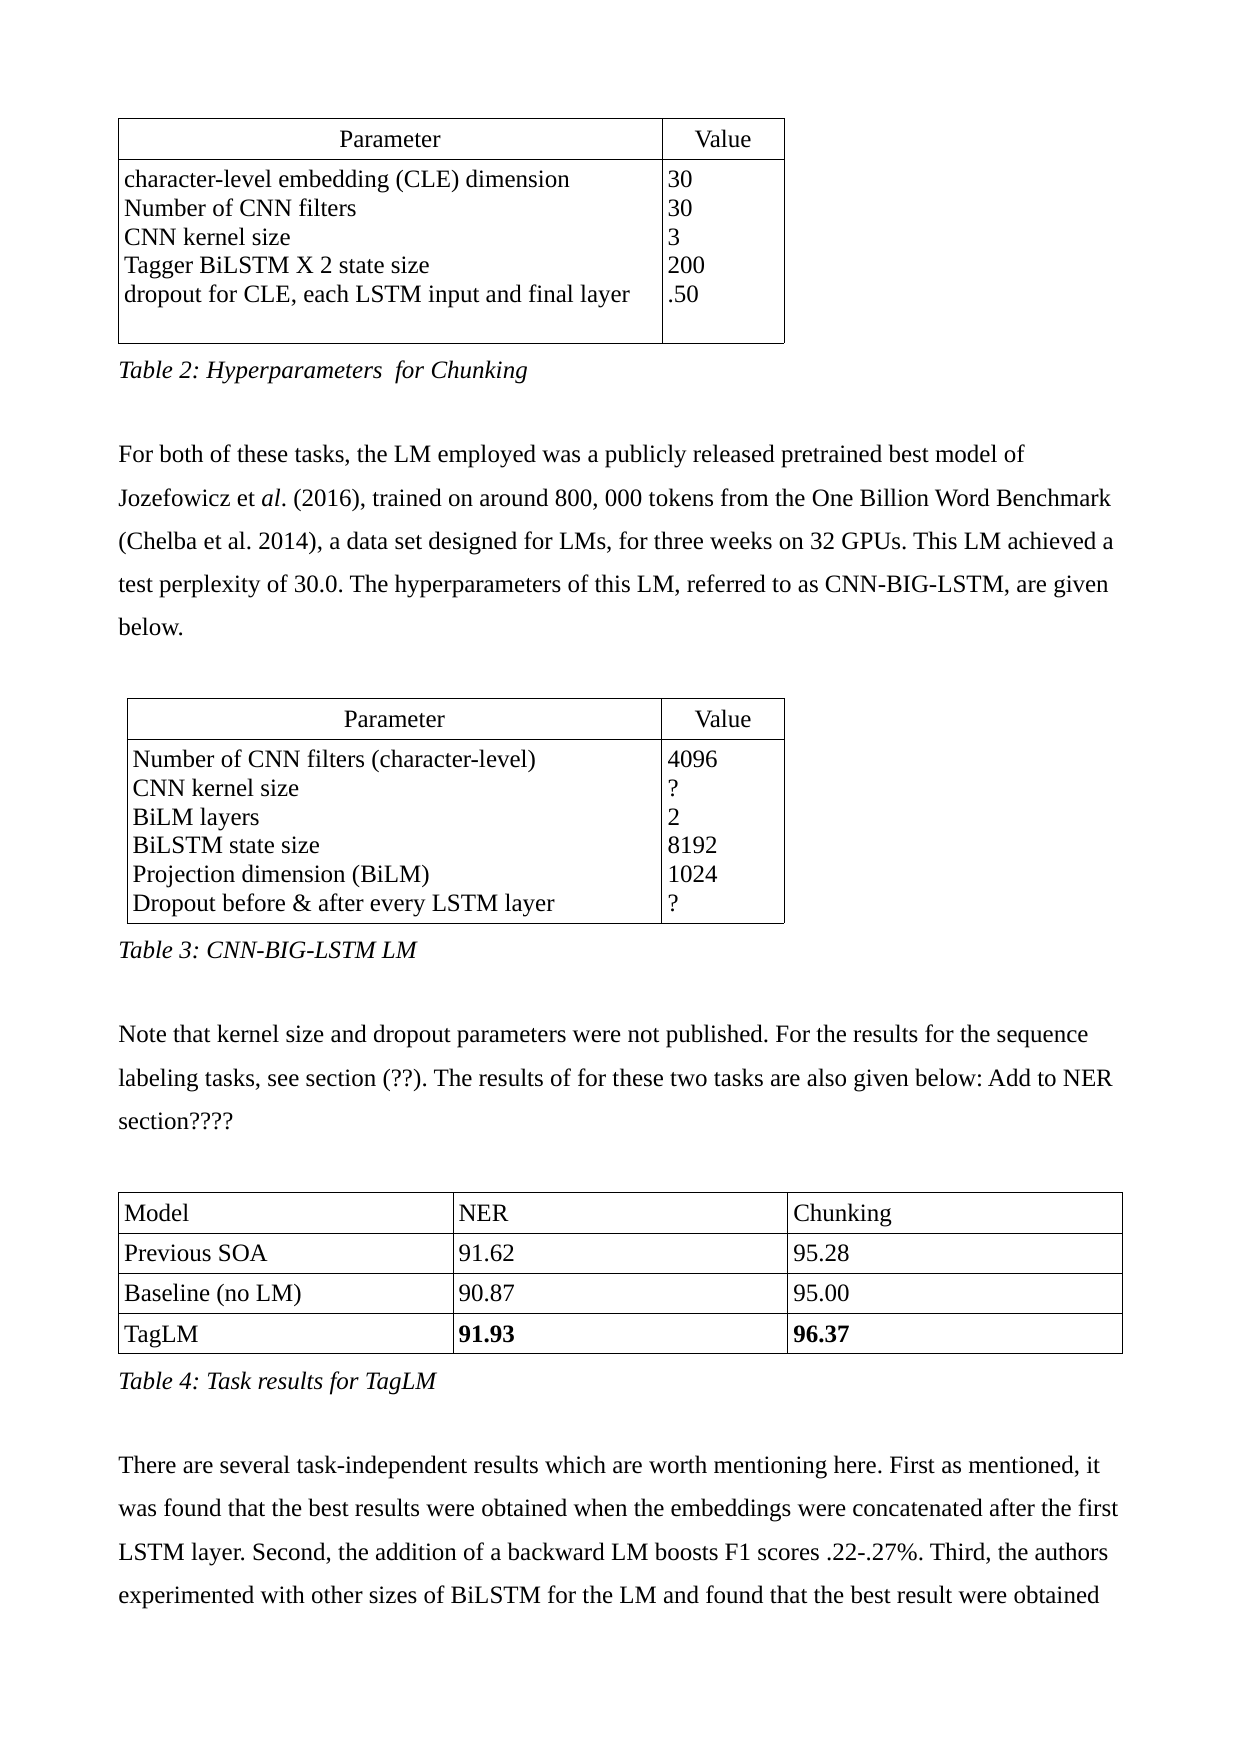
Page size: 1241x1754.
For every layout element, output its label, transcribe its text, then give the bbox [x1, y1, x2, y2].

table_cell 91.62 [454, 1234, 787, 1273]
table_cell 95.00 [788, 1274, 1122, 1313]
table_cell 30 30 3 200 .50 [663, 160, 784, 342]
table_cell 95.28 [788, 1234, 1122, 1273]
text Table 2: Hyperparameters for Chunking [118, 355, 1122, 384]
table_cell Number of CNN filters (character-level) CNN kernel size BiLM layers BiLSTM state size Projection dimension (BiLM) Dropout before & after every LSTM layer [128, 740, 661, 923]
table_cell character-level embedding (CLE) dimension Number of CNN filters CNN kernel size Tagger BiLSTM X 2 state size dropout for CLE, each LSTM input and final layer [119, 160, 662, 342]
table_cell 96.37 [788, 1314, 1122, 1353]
table_header NER [454, 1193, 787, 1232]
table_header Parameter [119, 119, 662, 158]
table_header Value [663, 119, 784, 158]
table_cell TagLM [119, 1314, 453, 1353]
table_cell 4096 ? 2 8192 1024 ? [662, 740, 784, 923]
text Table 4: Task results for TagLM [118, 1366, 1122, 1395]
table_header Chunking [788, 1193, 1122, 1232]
text There are several task-independent results which are worth mentioning here. First as mentioned, it was found that the best results were obtained when the embeddings were concatenated after the first LSTM layer. Second, the addition of a backward LM boosts F1 scores .22-.27%. Third, the authors experimented with other sizes of BiLSTM for the LM and found that the best result were obtained [118, 1450, 1122, 1608]
table_cell Baseline (no LM) [119, 1274, 453, 1313]
table_header Model [119, 1193, 453, 1232]
text For both of these tasks, the LM employed was a publicly released pretrained best model of Jozefowicz et al. (2016), trained on around 800, 000 tokens from the One Billion Word Benchmark (Chelba et al. 2014), a data set designed for LMs, for three weeks on 32 GPUs. This LM achieved a test perplexity of 30.0. The hyperparameters of this LM, referred to as CNN-BIG-LSTM, are given below. [118, 439, 1122, 641]
table_header Parameter [128, 699, 661, 738]
table_header Value [662, 699, 784, 738]
text Note that kernel size and dropout parameters were not published. For the results for the sequence labeling tasks, see section (??). The results of for these two tasks are also given below: Add to NER section???? [118, 1019, 1122, 1134]
table_cell 90.87 [454, 1274, 787, 1313]
text Table 3: CNN-BIG-LSTM LM [118, 935, 1122, 964]
table_cell 91.93 [454, 1314, 787, 1353]
table_cell Previous SOA [119, 1234, 453, 1273]
